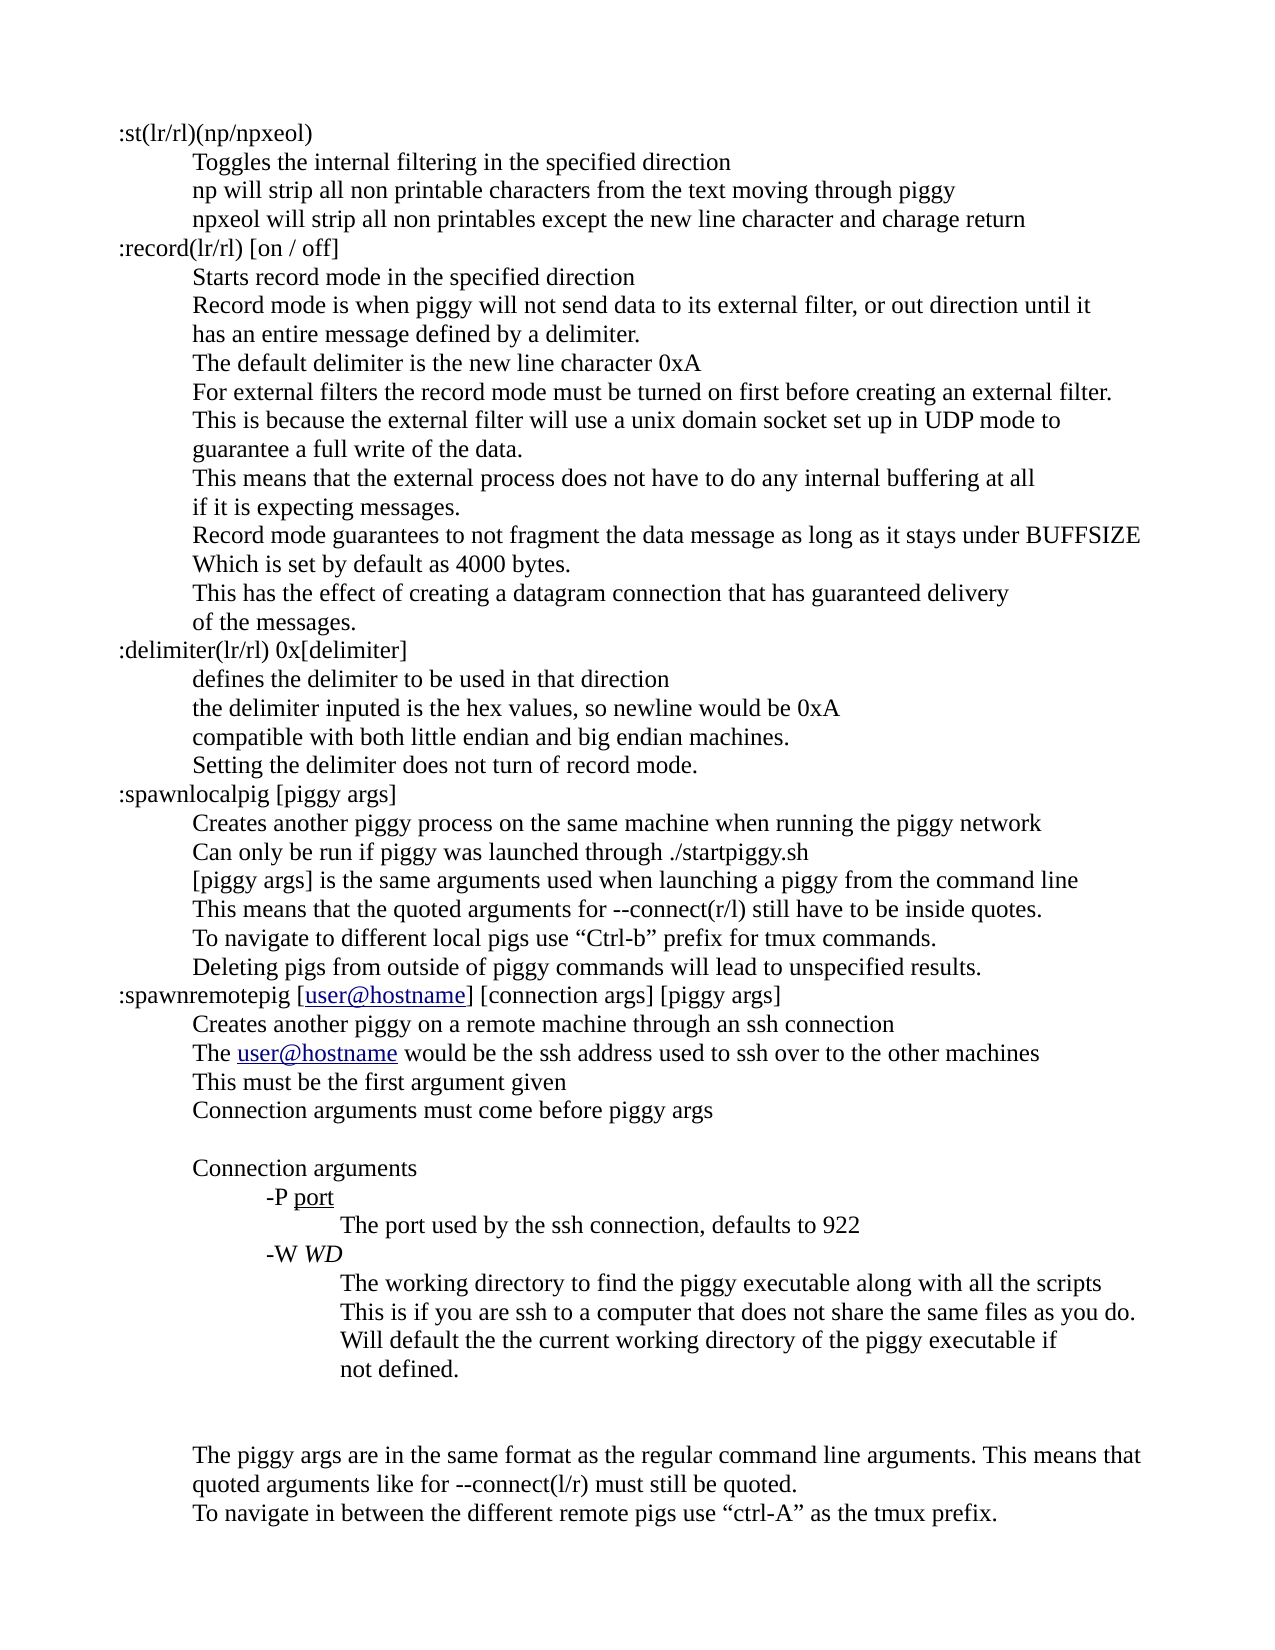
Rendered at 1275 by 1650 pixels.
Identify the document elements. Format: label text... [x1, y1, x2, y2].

text :spawnremotepig [user@hostname] [connection args] [piggy args] [118, 981, 1157, 1009]
text Setting the delimiter does not turn of record mode. [118, 751, 1157, 779]
text :delimiter(lr/rl) 0x[delimiter] [118, 636, 1157, 664]
text npxeol will strip all non printables except the new line character and charage return [118, 204, 1157, 233]
text The piggy args are in the same format as the regular command line arguments. This means that [118, 1441, 1157, 1469]
text [piggy args] is the same arguments used when launching a piggy from the command line [118, 866, 1157, 894]
text Will default the the current working directory of the piggy executable if [118, 1326, 1157, 1354]
text This has the effect of creating a datagram connection that has guaranteed delivery [118, 578, 1157, 607]
text To navigate to different local pigs use “Ctrl-b” prefix for tmux commands. [118, 923, 1157, 952]
text has an entire message defined by a delimiter. [118, 319, 1157, 348]
text quoted arguments like for --connect(l/r) must still be quoted. [118, 1469, 1157, 1498]
text This must be the first argument given [118, 1067, 1157, 1096]
text Which is set by default as 4000 bytes. [118, 549, 1157, 578]
text Record mode guarantees to not fragment the data message as long as it stays under BUFFSIZE [118, 521, 1157, 549]
text the delimiter inputed is the hex values, so newline would be 0xA [118, 693, 1157, 722]
text :spawnlocalpig [piggy args] [118, 779, 1157, 808]
text The port used by the ssh connection, defaults to 922 [118, 1211, 1157, 1239]
text defines the delimiter to be used in that direction [118, 664, 1157, 693]
text of the messages. [118, 607, 1157, 636]
text This is because the external filter will use a unix domain socket set up in UDP mode to [118, 406, 1157, 434]
text To navigate in between the different remote pigs use “ctrl-A” as the tmux prefix. [118, 1498, 1157, 1527]
text Creates another piggy process on the same machine when running the piggy network [118, 808, 1157, 837]
text Toggles the internal filtering in the specified direction [118, 147, 1157, 176]
text The working directory to find the piggy executable along with all the scripts [118, 1268, 1157, 1297]
text For external filters the record mode must be turned on first before creating an external filter. [118, 377, 1157, 406]
text guarantee a full write of the data. [118, 434, 1157, 463]
text This means that the external process does not have to do any internal buffering at all [118, 463, 1157, 492]
text The user@hostname would be the ssh address used to ssh over to the other machines [118, 1038, 1157, 1067]
text -P port [118, 1182, 1157, 1211]
text Starts record mode in the specified direction [118, 262, 1157, 291]
text Deleting pigs from outside of piggy commands will lead to unspecified results. [118, 952, 1157, 981]
text The default delimiter is the new line character 0xA [118, 348, 1157, 377]
text This means that the quoted arguments for --connect(r/l) still have to be inside quotes. [118, 894, 1157, 923]
text not defined. [118, 1354, 1157, 1383]
text compatible with both little endian and big endian machines. [118, 722, 1157, 751]
text if it is expecting messages. [118, 492, 1157, 521]
text Can only be run if piggy was launched through ./startpiggy.sh [118, 837, 1157, 866]
text Connection arguments [118, 1153, 1157, 1182]
text This is if you are ssh to a computer that does not share the same files as you do. [118, 1297, 1157, 1326]
text Record mode is when piggy will not send data to its external filter, or out direction until it [118, 291, 1157, 319]
text Creates another piggy on a remote machine through an ssh connection [118, 1009, 1157, 1038]
text Connection arguments must come before piggy args [118, 1096, 1157, 1124]
text -W WD [118, 1239, 1157, 1268]
text :record(lr/rl) [on / off] [118, 233, 1157, 262]
text np will strip all non printable characters from the text moving through piggy [118, 176, 1157, 204]
text :st(lr/rl)(np/npxeol) [118, 118, 1157, 147]
